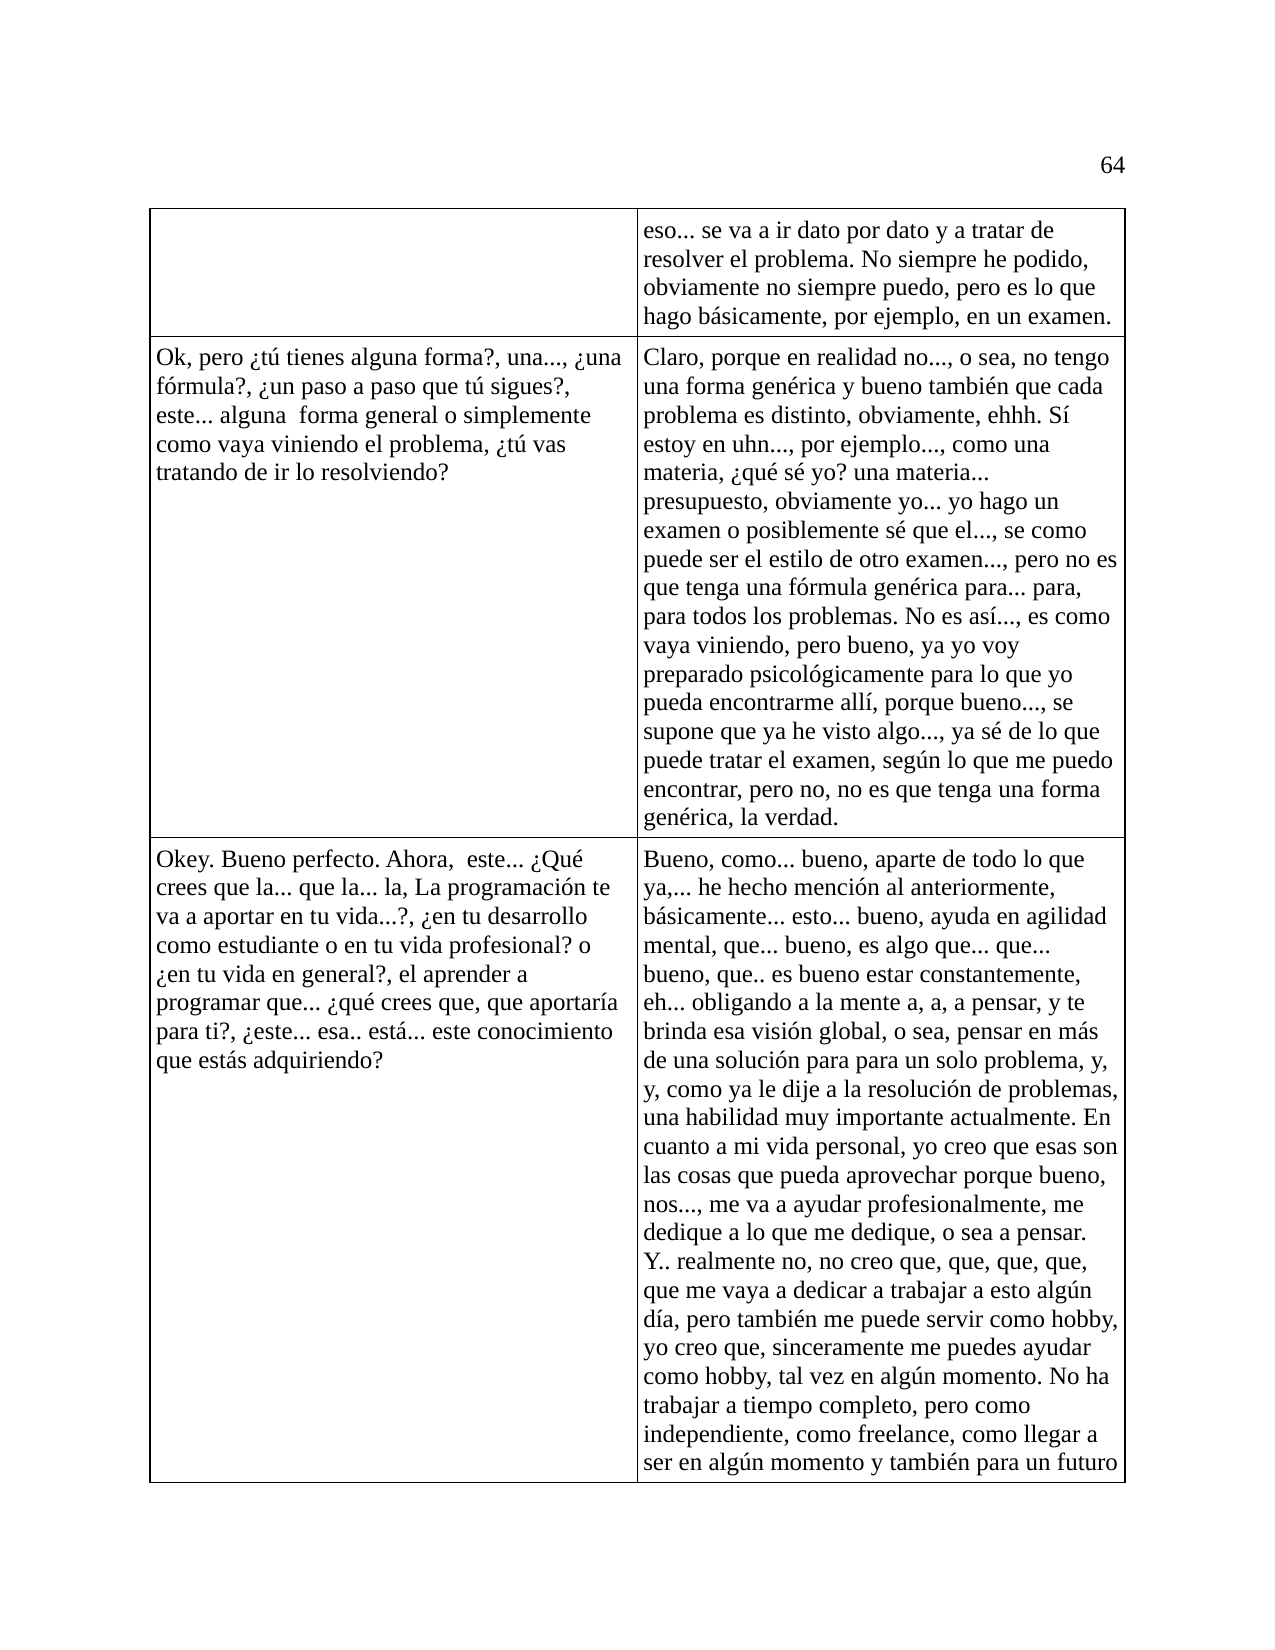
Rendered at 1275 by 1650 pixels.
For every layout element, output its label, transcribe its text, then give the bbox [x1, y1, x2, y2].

table_cell Claro, porque en realidad no..., o sea, no tengo una forma genérica y bueno también que cada problema es distinto, obviamente, ehhh. Sí estoy en uhn..., por ejemplo..., como una materia, ¿qué sé yo? una materia... presupuesto, obviamente yo... yo hago un examen o posiblemente sé que el..., se como puede ser el estilo de otro examen..., pero no es que tenga una fórmula genérica para... para, para todos los problemas. No es así..., es como vaya viniendo, pero bueno, ya yo voy preparado psicológicamente para lo que yo pueda encontrarme allí, porque bueno..., se supone que ya he visto algo..., ya sé de lo que puede tratar el examen, según lo que me puedo encontrar, pero no, no es que tenga una forma genérica, la verdad. [638, 337, 1124, 837]
table_cell Okey. Bueno perfecto. Ahora, este... ¿Qué crees que la... que la... la, La programación te va a aportar en tu vida...?, ¿en tu desarrollo como estudiante o en tu vida profesional? o ¿en tu vida en general?, el aprender a programar que... ¿qué crees que, que aportaría para ti?, ¿este... esa.. está... este conocimiento que estás adquiriendo? [151, 838, 637, 1482]
table_cell [151, 209, 637, 336]
table_cell Ok, pero ¿tú tienes alguna forma?, una..., ¿una fórmula?, ¿un paso a paso que tú sigues?, este... alguna forma general o simplemente como vaya viniendo el problema, ¿tú vas tratando de ir lo resolviendo? [151, 337, 637, 837]
table_cell Bueno, como... bueno, aparte de todo lo que ya,... he hecho mención al anteriormente, básicamente... esto... bueno, ayuda en agilidad mental, que... bueno, es algo que... que... bueno, que.. es bueno estar constantemente, eh... obligando a la mente a, a, a pensar, y te brinda esa visión global, o sea, pensar en más de una solución para para un solo problema, y, y, como ya le dije a la resolución de problemas, una habilidad muy importante actualmente. En cuanto a mi vida personal, yo creo que esas son las cosas que pueda aprovechar porque bueno, nos..., me va a ayudar profesionalmente, me dedique a lo que me dedique, o sea a pensar. Y.. realmente no, no creo que, que, que, que, que me vaya a dedicar a trabajar a esto algún día, pero también me puede servir como hobby, yo creo que, sinceramente me puedes ayudar como hobby, tal vez en algún momento. No ha trabajar a tiempo completo, pero como independiente, como freelance, como llegar a ser en algún momento y también para un futuro [638, 838, 1124, 1482]
table_cell eso... se va a ir dato por dato y a tratar de resolver el problema. No siempre he podido, obviamente no siempre puedo, pero es lo que hago básicamente, por ejemplo, en un examen. [638, 209, 1124, 336]
